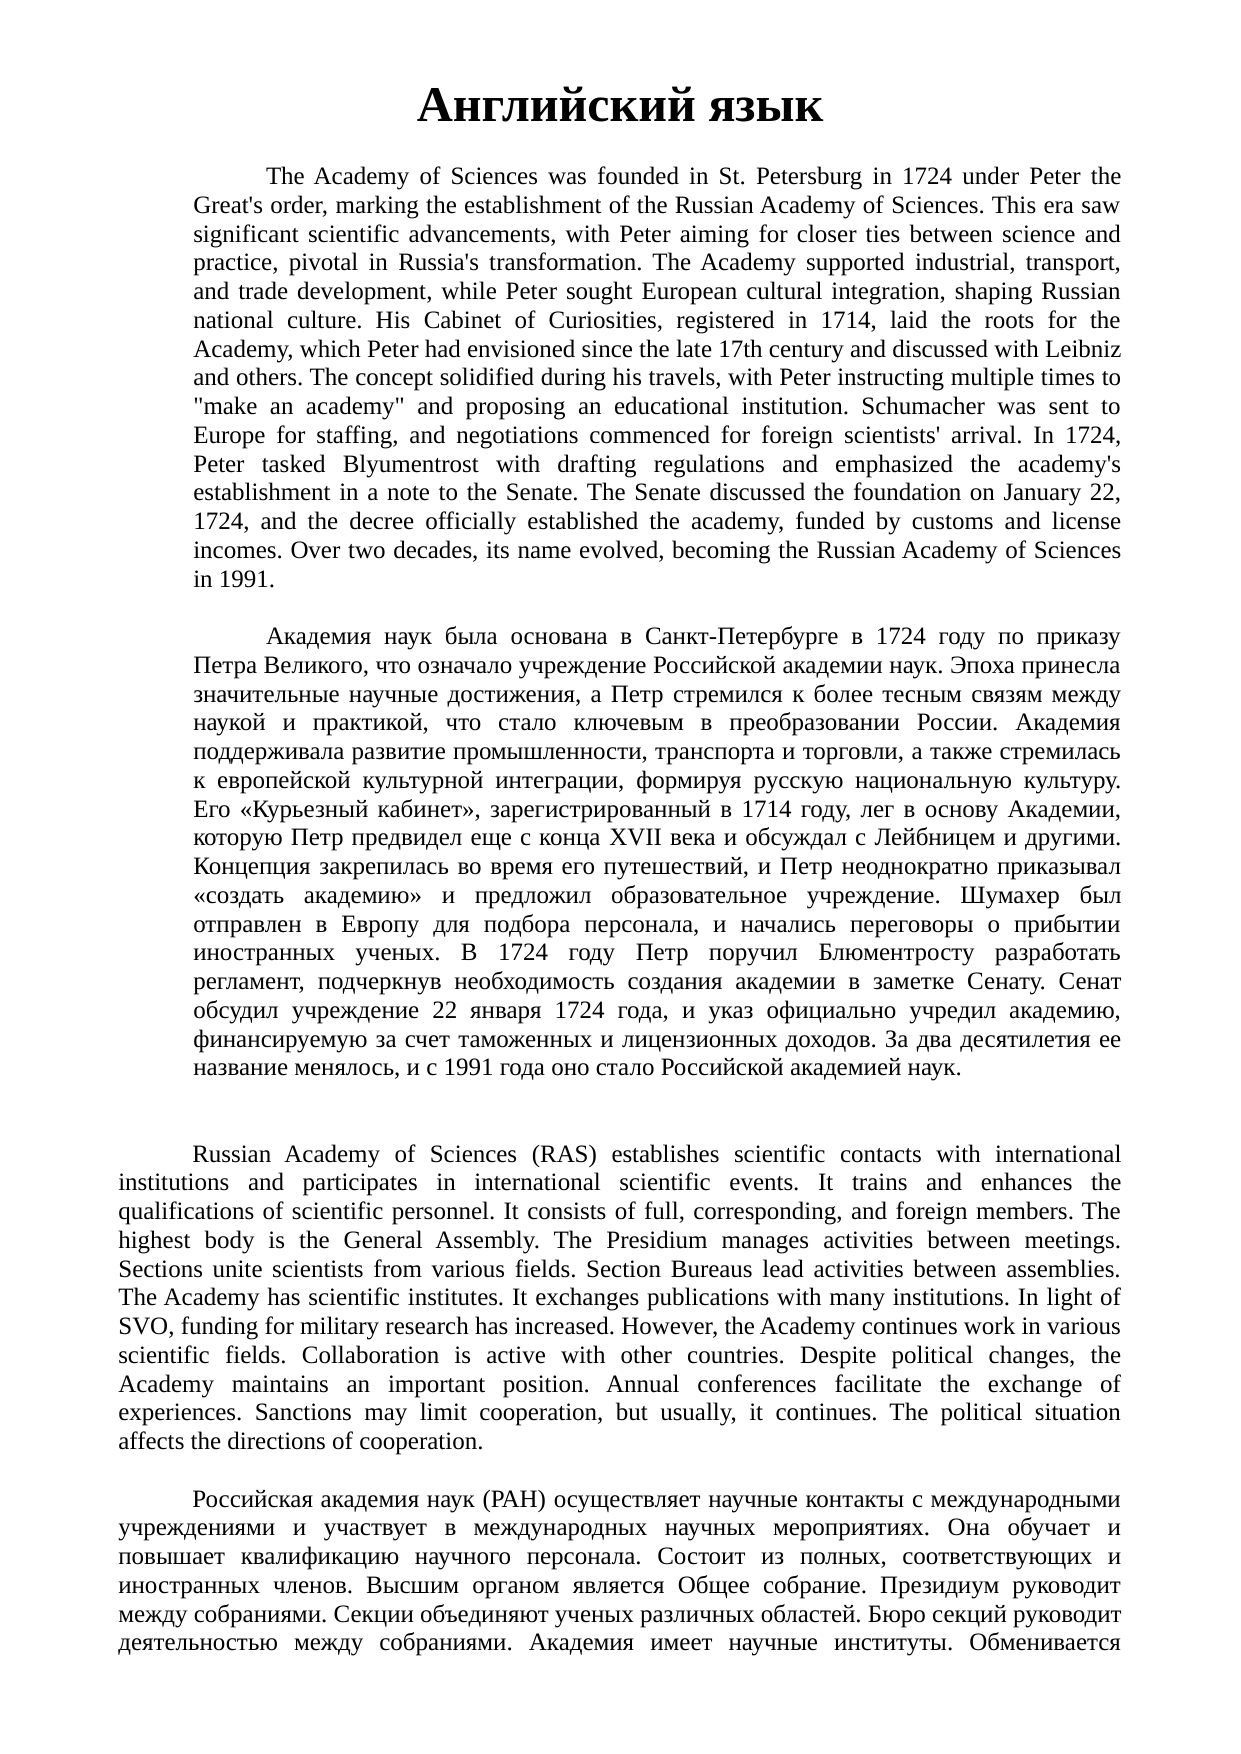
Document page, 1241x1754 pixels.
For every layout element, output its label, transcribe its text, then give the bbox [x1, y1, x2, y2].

text Российская академия наук (РАН) осуществляет научные контакты с международными учреждениями и участвует в международных научных мероприятиях. Она обучает и повышает квалификацию научного персонала. Состоит из полных, соответствующих и иностранных членов. Высшим органом является Общее собрание. Президиум руководит между собраниями. Секции объединяют ученых различных областей. Бюро секций руководит деятельностью между собраниями. Академия имеет научные институты. Обменивается [118, 1484, 1122, 1656]
text Академия наук была основана в Санкт-Петербурге в 1724 году по приказу Петра Великого, что означало учреждение Российской академии наук. Эпоха принесла значительные научные достижения, а Петр стремился к более тесным связям между наукой и практикой, что стало ключевым в преобразовании России. Академия поддерживала развитие промышленности, транспорта и торговли, а также стремилась к европейской культурной интеграции, формируя русскую национальную культуру. Его «Курьезный кабинет», зарегистрированный в 1714 году, лег в основу Академии, которую Петр предвидел еще с конца XVII века и обсуждал с Лейбницем и другими. Концепция закрепилась во время его путешествий, и Петр неоднократно приказывал «создать академию» и предложил образовательное учреждение. Шумахер был отправлен в Европу для подбора персонала, и начались переговоры о прибытии иностранных ученых. В 1724 году Петр поручил Блюментросту разработать регламент, подчеркнув необходимость создания академии в заметке Сенату. Сенат обсудил учреждение 22 января 1724 года, и указ официально учредил академию, финансируемую за счет таможенных и лицензионных доходов. За два десятилетия ее название менялось, и с 1991 года оно стало Российской академией наук. [193, 621, 1122, 1081]
text The Academy of Sciences was founded in St. Petersburg in 1724 under Peter the Great's order, marking the establishment of the Russian Academy of Sciences. This era saw significant scientific advancements, with Peter aiming for closer ties between science and practice, pivotal in Russia's transformation. The Academy supported industrial, transport, and trade development, while Peter sought European cultural integration, shaping Russian national culture. His Cabinet of Curiosities, registered in 1714, laid the roots for the Academy, which Peter had envisioned since the late 17th century and discussed with Leibniz and others. The concept solidified during his travels, with Peter instructing multiple times to "make an academy" and proposing an educational institution. Schumacher was sent to Europe for staffing, and negotiations commenced for foreign scientists' arrival. In 1724, Peter tasked Blyumentrost with drafting regulations and emphasized the academy's establishment in a note to the Senate. The Senate discussed the foundation on January 22, 1724, and the decree officially established the academy, funded by customs and license incomes. Over two decades, its name evolved, becoming the Russian Academy of Sciences in 1991. [193, 161, 1122, 592]
text Russian Academy of Sciences (RAS) establishes scientific contacts with international institutions and participates in international scientific events. It trains and enhances the qualifications of scientific personnel. It consists of full, corresponding, and foreign members. The highest body is the General Assembly. The Presidium manages activities between meetings. Sections unite scientists from various fields. Section Bureaus lead activities between assemblies. The Academy has scientific institutes. It exchanges publications with many institutions. In light of SVO, funding for military research has increased. However, the Academy continues work in various scientific fields. Collaboration is active with other countries. Despite political changes, the Academy maintains an important position. Annual conferences facilitate the exchange of experiences. Sanctions may limit cooperation, but usually, it continues. The political situation affects the directions of cooperation. [118, 1139, 1122, 1455]
